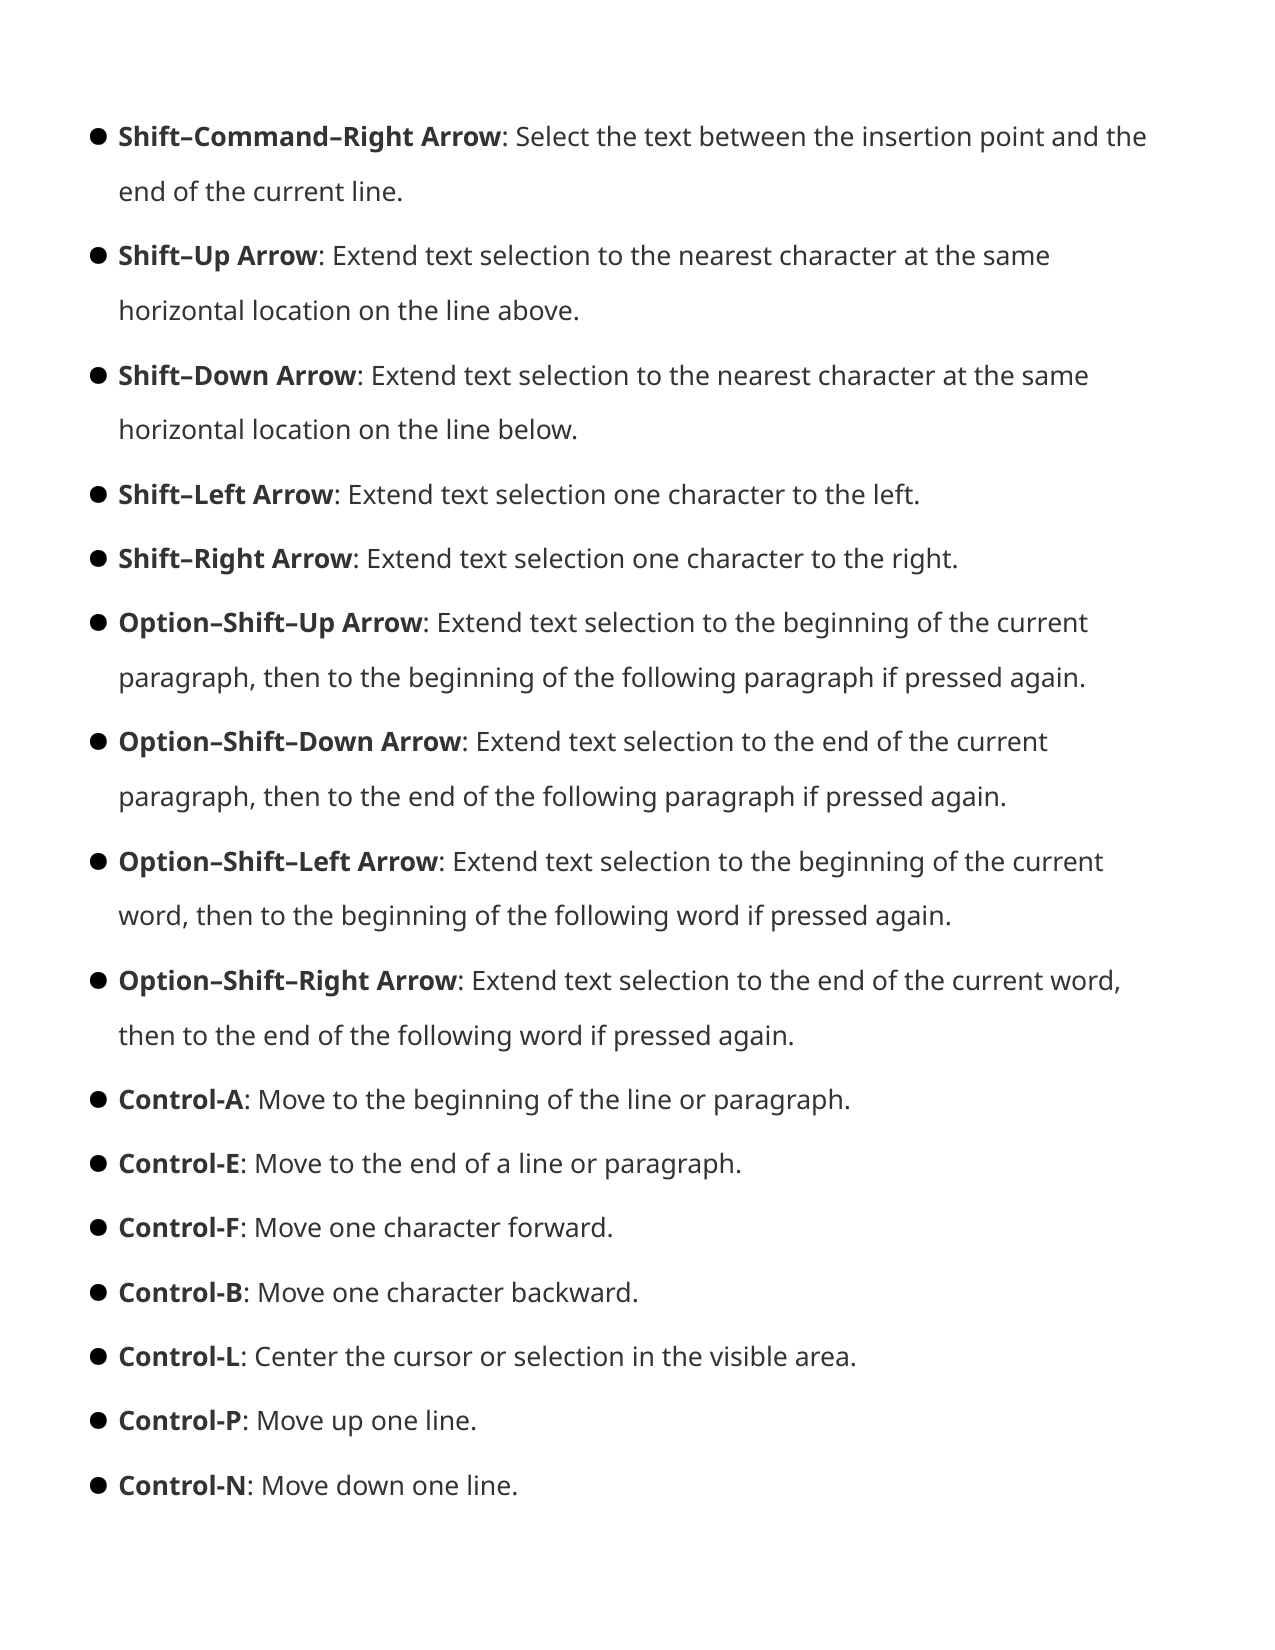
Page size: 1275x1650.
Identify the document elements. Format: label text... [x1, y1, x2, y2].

list Control-P: Move up one line. [118, 1402, 1157, 1438]
list Shift–Down Arrow: Extend text selection to the nearest character at the same horizontal location on the line below. [118, 356, 1157, 447]
list Shift–Up Arrow: Extend text selection to the nearest character at the same horizontal location on the line above. [118, 237, 1157, 328]
list Shift–Left Arrow: Extend text selection one character to the left. [118, 476, 1157, 512]
list Shift–Command–Right Arrow: Select the text between the insertion point and the end of the current line. [118, 118, 1157, 209]
list Option–Shift–Left Arrow: Extend text selection to the beginning of the current word, then to the beginning of the following word if pressed again. [118, 842, 1157, 933]
list Option–Shift–Up Arrow: Extend text selection to the beginning of the current paragraph, then to the beginning of the following paragraph if pressed again. [118, 604, 1157, 695]
list Option–Shift–Right Arrow: Extend text selection to the end of the current word, then to the end of the following word if pressed again. [118, 962, 1157, 1053]
list Control-A: Move to the beginning of the line or paragraph. [118, 1081, 1157, 1117]
list Control-F: Move one character forward. [118, 1209, 1157, 1246]
list Control-N: Move down one line. [118, 1466, 1157, 1503]
list Option–Shift–Down Arrow: Extend text selection to the end of the current paragraph, then to the end of the following paragraph if pressed again. [118, 723, 1157, 814]
list Control-B: Move one character backward. [118, 1274, 1157, 1310]
list Control-L: Center the cursor or selection in the visible area. [118, 1338, 1157, 1374]
list Shift–Right Arrow: Extend text selection one character to the right. [118, 540, 1157, 576]
list Control-E: Move to the end of a line or paragraph. [118, 1145, 1157, 1181]
